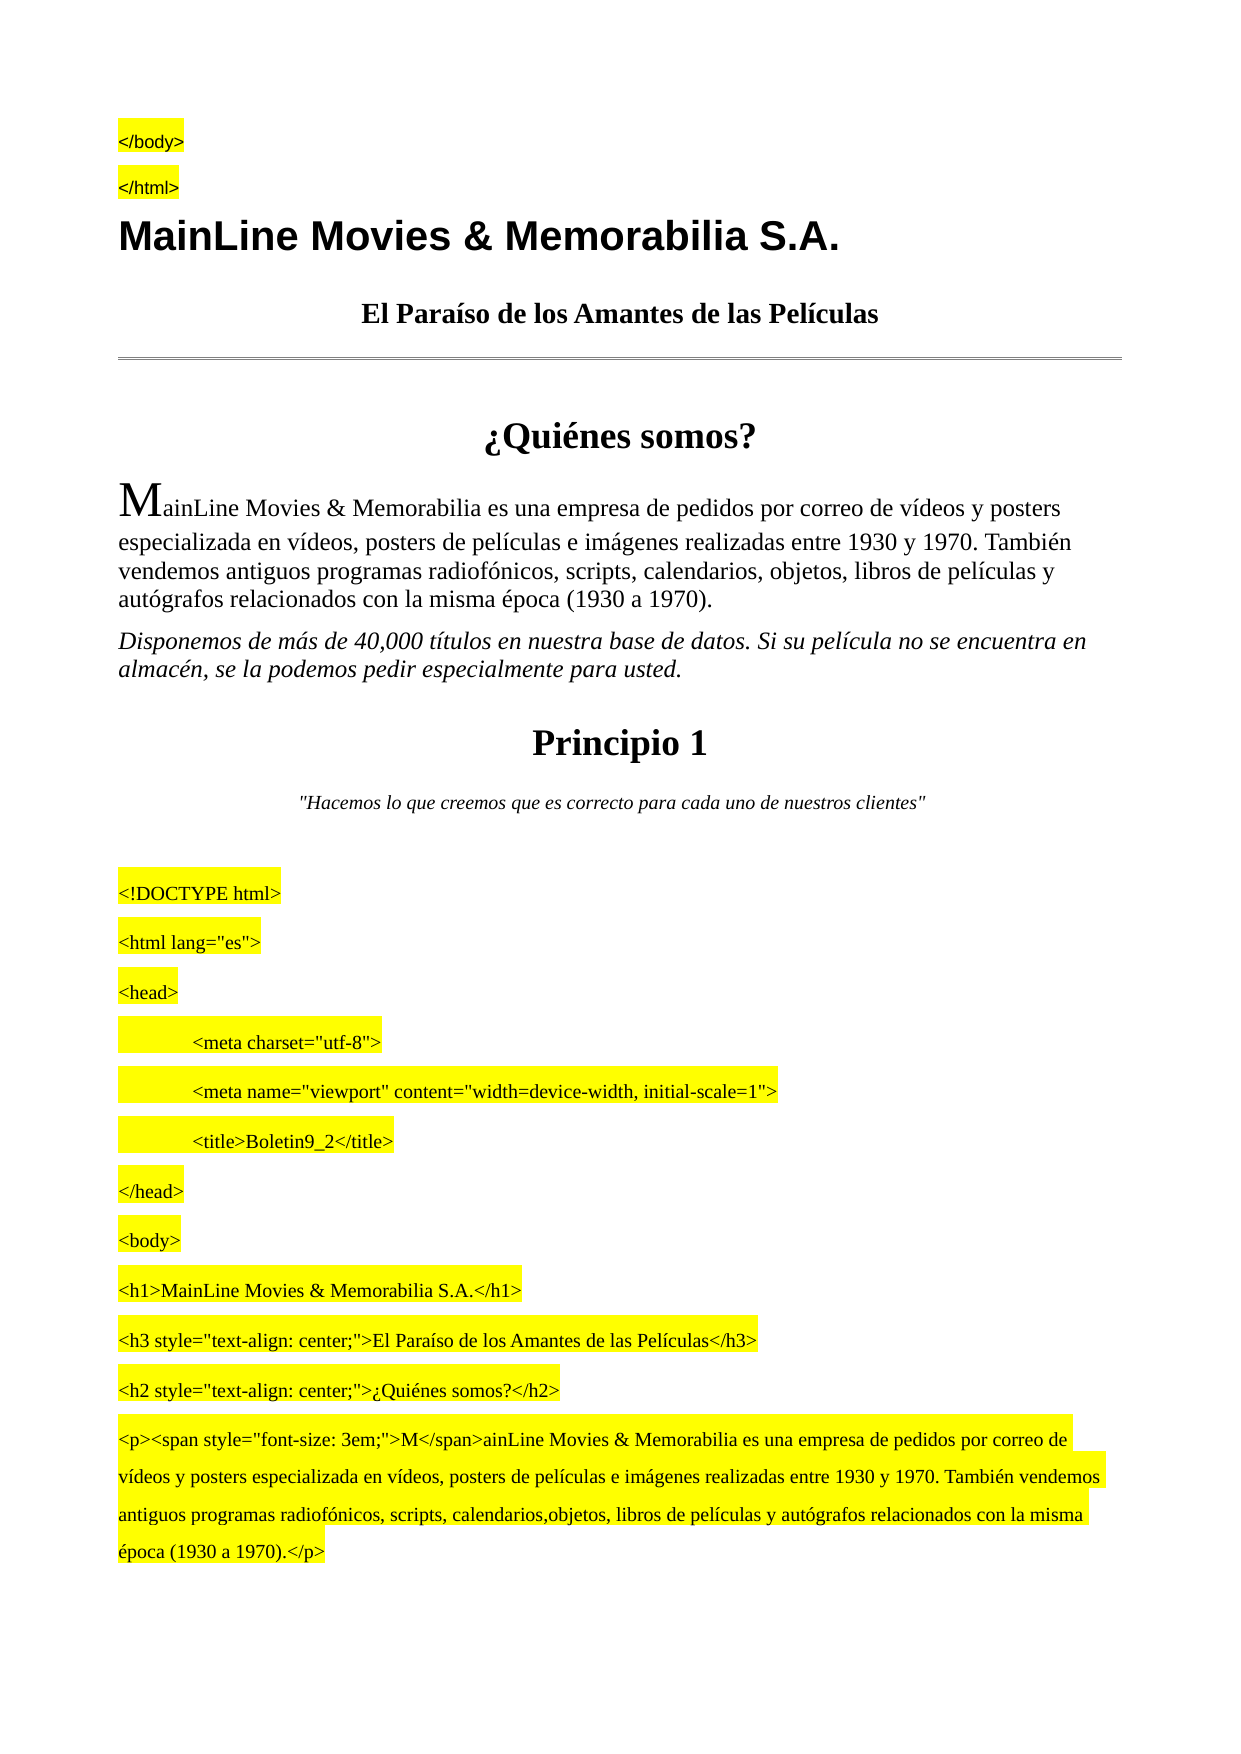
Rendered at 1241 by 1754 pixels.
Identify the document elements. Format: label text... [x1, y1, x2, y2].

text </body> [118, 118, 1122, 152]
text <title>Boletin9_2</title> [118, 1116, 1122, 1153]
text <p><span style="font-size: 3em;">M</span>ainLine Movies & Memorabilia es una empresa de pedidos por correo de vídeos y posters especializada en vídeos, posters de películas e imágenes realizadas entre 1930 y 1970. También vendemos antiguos programas radiofónicos, scripts, calendarios,objetos, libros de películas y autógrafos relacionados con la misma época (1930 a 1970).</p> [118, 1414, 1122, 1563]
text <h2 style="text-align: center;">¿Quiénes somos?</h2> [118, 1364, 1122, 1401]
text <h1>MainLine Movies & Memorabilia S.A.</h1> [118, 1265, 1122, 1302]
text <meta name="viewport" content="width=device-width, initial-scale=1"> [118, 1066, 1122, 1103]
subtitle Principio 1 [118, 721, 1122, 764]
subtitle El Paraíso de los Amantes de las Películas [118, 297, 1122, 330]
text <body> [118, 1215, 1122, 1252]
text <html lang="es"> [118, 917, 1122, 954]
text <!DOCTYPE html> [118, 867, 1122, 904]
text <h3 style="text-align: center;">El Paraíso de los Amantes de las Películas</h3> [118, 1314, 1122, 1352]
text MainLine Movies & Memorabilia es una empresa de pedidos por correo de vídeos y posters especializada en vídeos, posters de películas e imágenes realizadas entre 1930 y 1970. También vendemos antiguos programas radiofónicos, scripts, calendarios, objetos, libros de películas y autógrafos relacionados con la misma época (1930 a 1970). [118, 469, 1122, 613]
text </head> [118, 1165, 1122, 1203]
text <head> [118, 967, 1122, 1004]
text MainLine Movies & Memorabilia S.A. [118, 211, 1122, 259]
text "Hacemos lo que creemos que es correcto para cada uno de nuestros clientes" [118, 776, 1122, 813]
text Disponemos de más de 40,000 títulos en nuestra base de datos. Si su película no se encuentra en almacén, se la podemos pedir especialmente para usted. [118, 626, 1122, 683]
text <meta charset="utf-8"> [118, 1016, 1122, 1053]
text </html> [118, 165, 1122, 199]
subtitle ¿Quiénes somos? [118, 414, 1122, 457]
